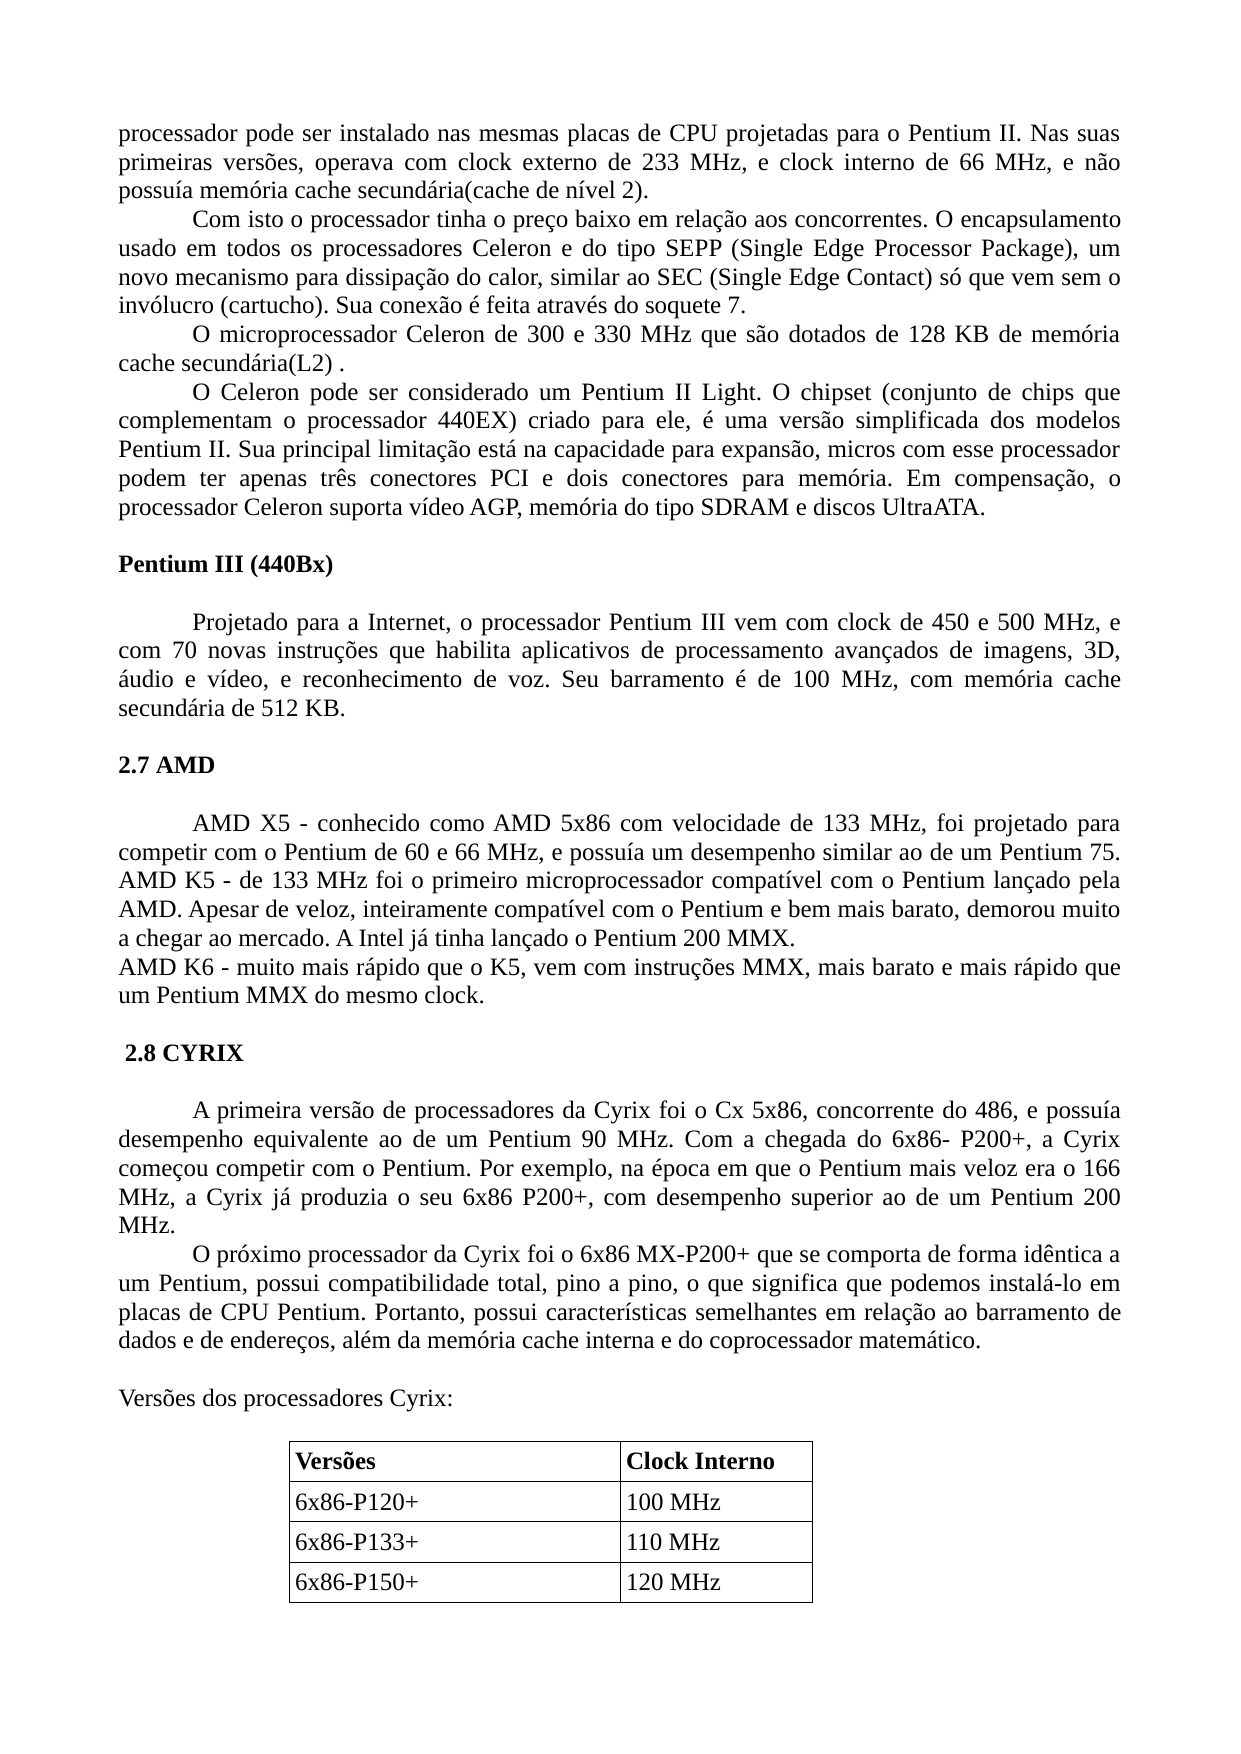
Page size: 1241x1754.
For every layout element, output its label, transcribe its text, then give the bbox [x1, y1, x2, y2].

text AMD K6 - muito mais rápido que o K5, vem com instruções MMX, mais barato e mais rápido que um Pentium MMX do mesmo clock. [118, 952, 1122, 1009]
list CYRIX [124, 1038, 1122, 1067]
text O próximo processador da Cyrix foi o 6x86 MX-P200+ que se comporta de forma idêntica a um Pentium, possui compatibilidade total, pino a pino, o que significa que podemos instalá-lo em placas de CPU Pentium. Portanto, possui características semelhantes em relação ao barramento de dados e de endereços, além da memória cache interna e do coprocessador matemático. [118, 1239, 1122, 1354]
table_header Versões [290, 1442, 620, 1481]
table_cell 100 MHz [621, 1482, 812, 1521]
text processador pode ser instalado nas mesmas placas de CPU projetadas para o Pentium II. Nas suas primeiras versões, operava com clock externo de 233 MHz, e clock interno de 66 MHz, e não possuía memória cache secundária(cache de nível 2). [118, 118, 1122, 204]
table_cell 6x86-P150+ [290, 1563, 620, 1602]
table_header Clock Interno [621, 1442, 812, 1481]
text 2.7 AMD [118, 751, 1122, 779]
table_cell 120 MHz [621, 1563, 812, 1602]
table_cell 6x86-P133+ [290, 1522, 620, 1562]
text AMD X5 - conhecido como AMD 5x86 com velocidade de 133 MHz, foi projetado para competir com o Pentium de 60 e 66 MHz, e possuía um desempenho similar ao de um Pentium 75. AMD K5 - de 133 MHz foi o primeiro microprocessador compatível com o Pentium lançado pela AMD. Apesar de veloz, inteiramente compatível com o Pentium e bem mais barato, demorou muito a chegar ao mercado. A Intel já tinha lançado o Pentium 200 MMX. [118, 808, 1122, 952]
text Projetado para a Internet, o processador Pentium III vem com clock de 450 e 500 MHz, e com 70 novas instruções que habilita aplicativos de processamento avançados de imagens, 3D, áudio e vídeo, e reconhecimento de voz. Seu barramento é de 100 MHz, com memória cache secundária de 512 KB. [118, 607, 1122, 722]
table_cell 110 MHz [621, 1522, 812, 1562]
text Pentium III (440Bx) [118, 549, 1122, 578]
text Versões dos processadores Cyrix: [118, 1383, 1122, 1412]
text O Celeron pode ser considerado um Pentium II Light. O chipset (conjunto de chips que complementam o processador 440EX) criado para ele, é uma versão simplificada dos modelos Pentium II. Sua principal limitação está na capacidade para expansão, micros com esse processador podem ter apenas três conectores PCI e dois conectores para memória. Em compensação, o processador Celeron suporta vídeo AGP, memória do tipo SDRAM e discos UltraATA. [118, 377, 1122, 521]
text A primeira versão de processadores da Cyrix foi o Cx 5x86, concorrente do 486, e possuía desempenho equivalente ao de um Pentium 90 MHz. Com a chegada do 6x86- P200+, a Cyrix começou competir com o Pentium. Por exemplo, na época em que o Pentium mais veloz era o 166 MHz, a Cyrix já produzia o seu 6x86 P200+, com desempenho superior ao de um Pentium 200 MHz. [118, 1096, 1122, 1239]
text O microprocessador Celeron de 300 e 330 MHz que são dotados de 128 KB de memória cache secundária(L2) . [118, 319, 1122, 377]
table_cell 6x86-P120+ [290, 1482, 620, 1521]
text Com isto o processador tinha o preço baixo em relação aos concorrentes. O encapsulamento usado em todos os processadores Celeron e do tipo SEPP (Single Edge Processor Package), um novo mecanismo para dissipação do calor, similar ao SEC (Single Edge Contact) só que vem sem o invólucro (cartucho). Sua conexão é feita através do soquete 7. [118, 204, 1122, 319]
